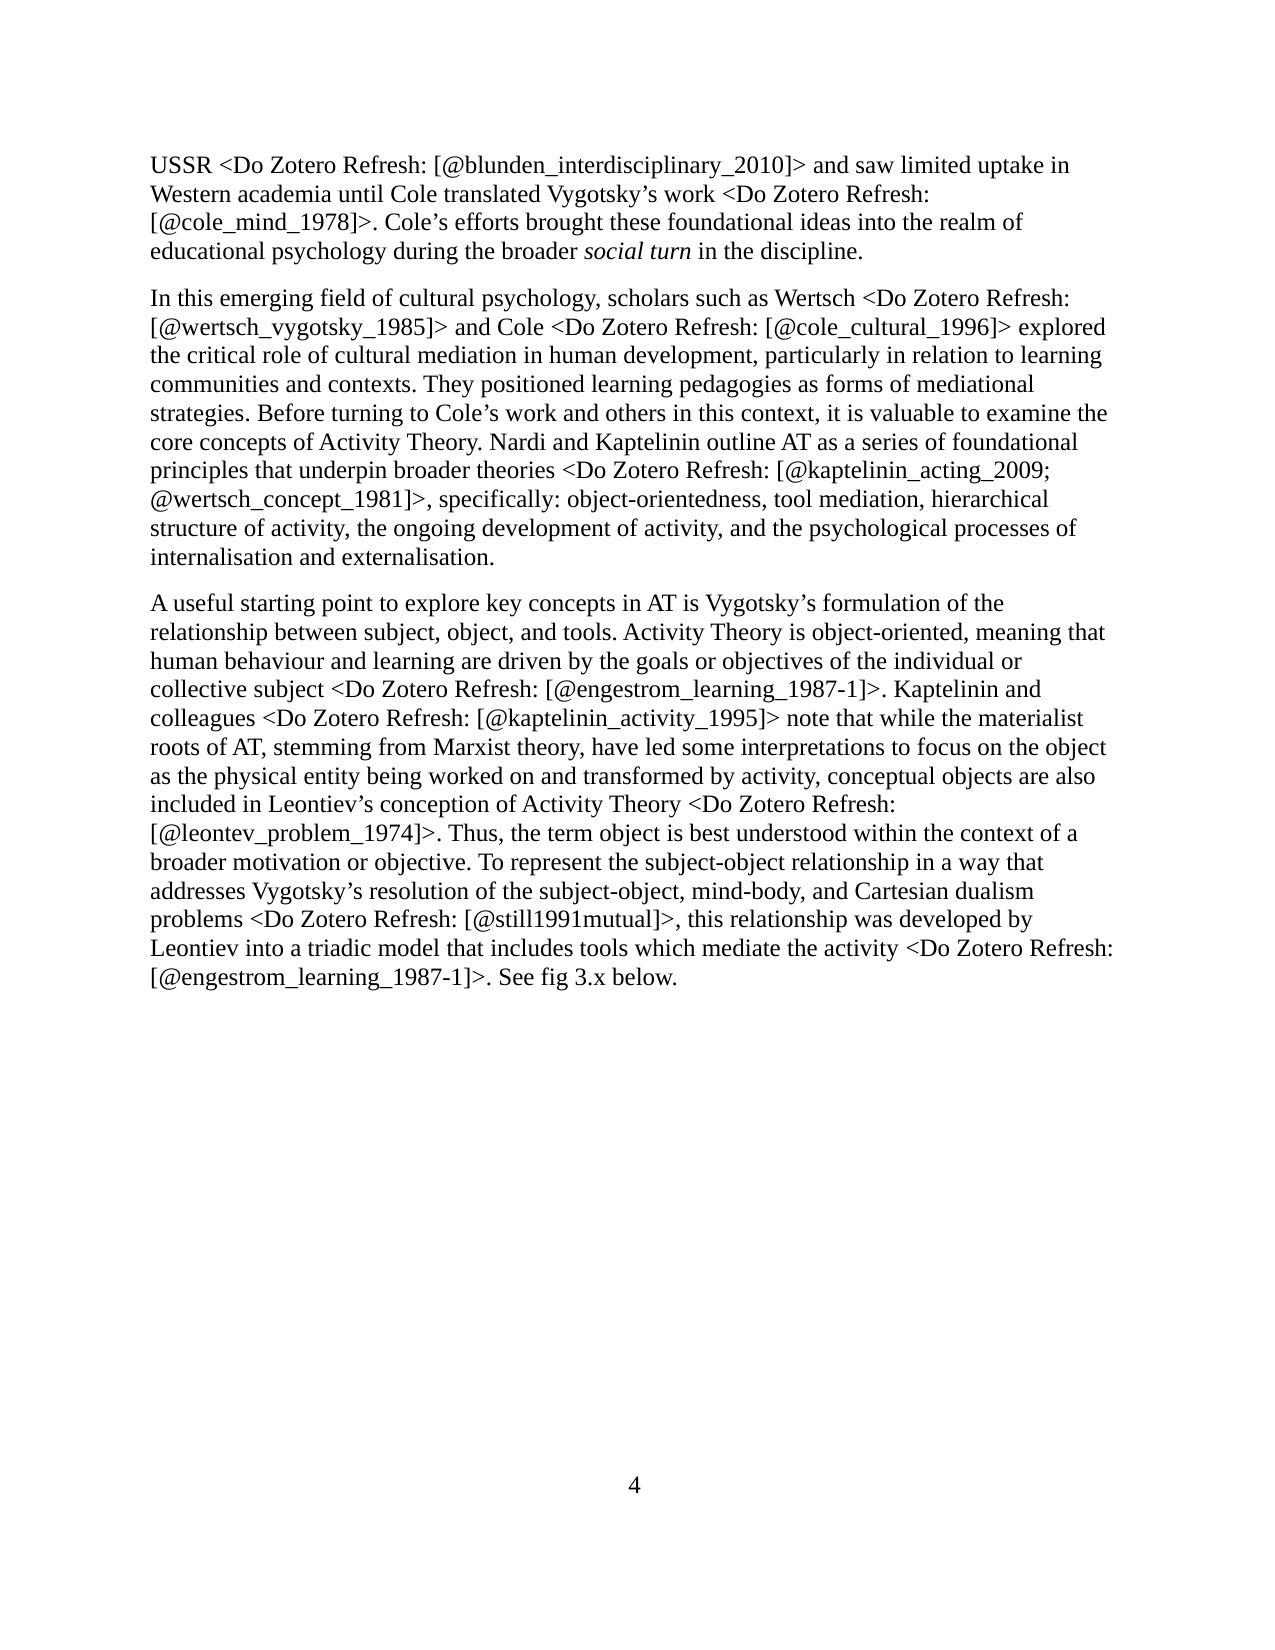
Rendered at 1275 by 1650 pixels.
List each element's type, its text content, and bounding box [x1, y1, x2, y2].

text In this emerging field of cultural psychology, scholars such as Wertsch <Do Zotero Refresh: [@wertsch_vygotsky_1985]> and Cole <Do Zotero Refresh: [@cole_cultural_1996]> explored the critical role of cultural mediation in human development, particularly in relation to learning communities and contexts. They positioned learning pedagogies as forms of mediational strategies. Before turning to Cole’s work and others in this context, it is valuable to examine the core concepts of Activity Theory. Nardi and Kaptelinin outline AT as a series of foundational principles that underpin broader theories <Do Zotero Refresh: [@kaptelinin_acting_2009; @wertsch_concept_1981]>, specifically: object-orientedness, tool mediation, hierarchical structure of activity, the ongoing development of activity, and the psychological processes of internalisation and externalisation. [150, 283, 1125, 570]
text A useful starting point to explore key concepts in AT is Vygotsky’s formulation of the relationship between subject, object, and tools. Activity Theory is object-oriented, meaning that human behaviour and learning are driven by the goals or objectives of the individual or collective subject <Do Zotero Refresh: [@engestrom_learning_1987-1]>. Kaptelinin and colleagues <Do Zotero Refresh: [@kaptelinin_activity_1995]> note that while the materialist roots of AT, stemming from Marxist theory, have led some interpretations to focus on the object as the physical entity being worked on and transformed by activity, conceptual objects are also included in Leontiev’s conception of Activity Theory <Do Zotero Refresh: [@leontev_problem_1974]>. Thus, the term object is best understood within the context of a broader motivation or objective. To represent the subject-object relationship in a way that addresses Vygotsky’s resolution of the subject-object, mind-body, and Cartesian dualism problems <Do Zotero Refresh: [@still1991mutual]>, this relationship was developed by Leontiev into a triadic model that includes tools which mediate the activity <Do Zotero Refresh: [@engestrom_learning_1987-1]>. See fig 3.x below. [150, 588, 1125, 991]
text USSR <Do Zotero Refresh: [@blunden_interdisciplinary_2010]> and saw limited uptake in Western academia until Cole translated Vygotsky’s work <Do Zotero Refresh: [@cole_mind_1978]>. Cole’s efforts brought these foundational ideas into the realm of educational psychology during the broader social turn in the discipline. [150, 150, 1125, 265]
